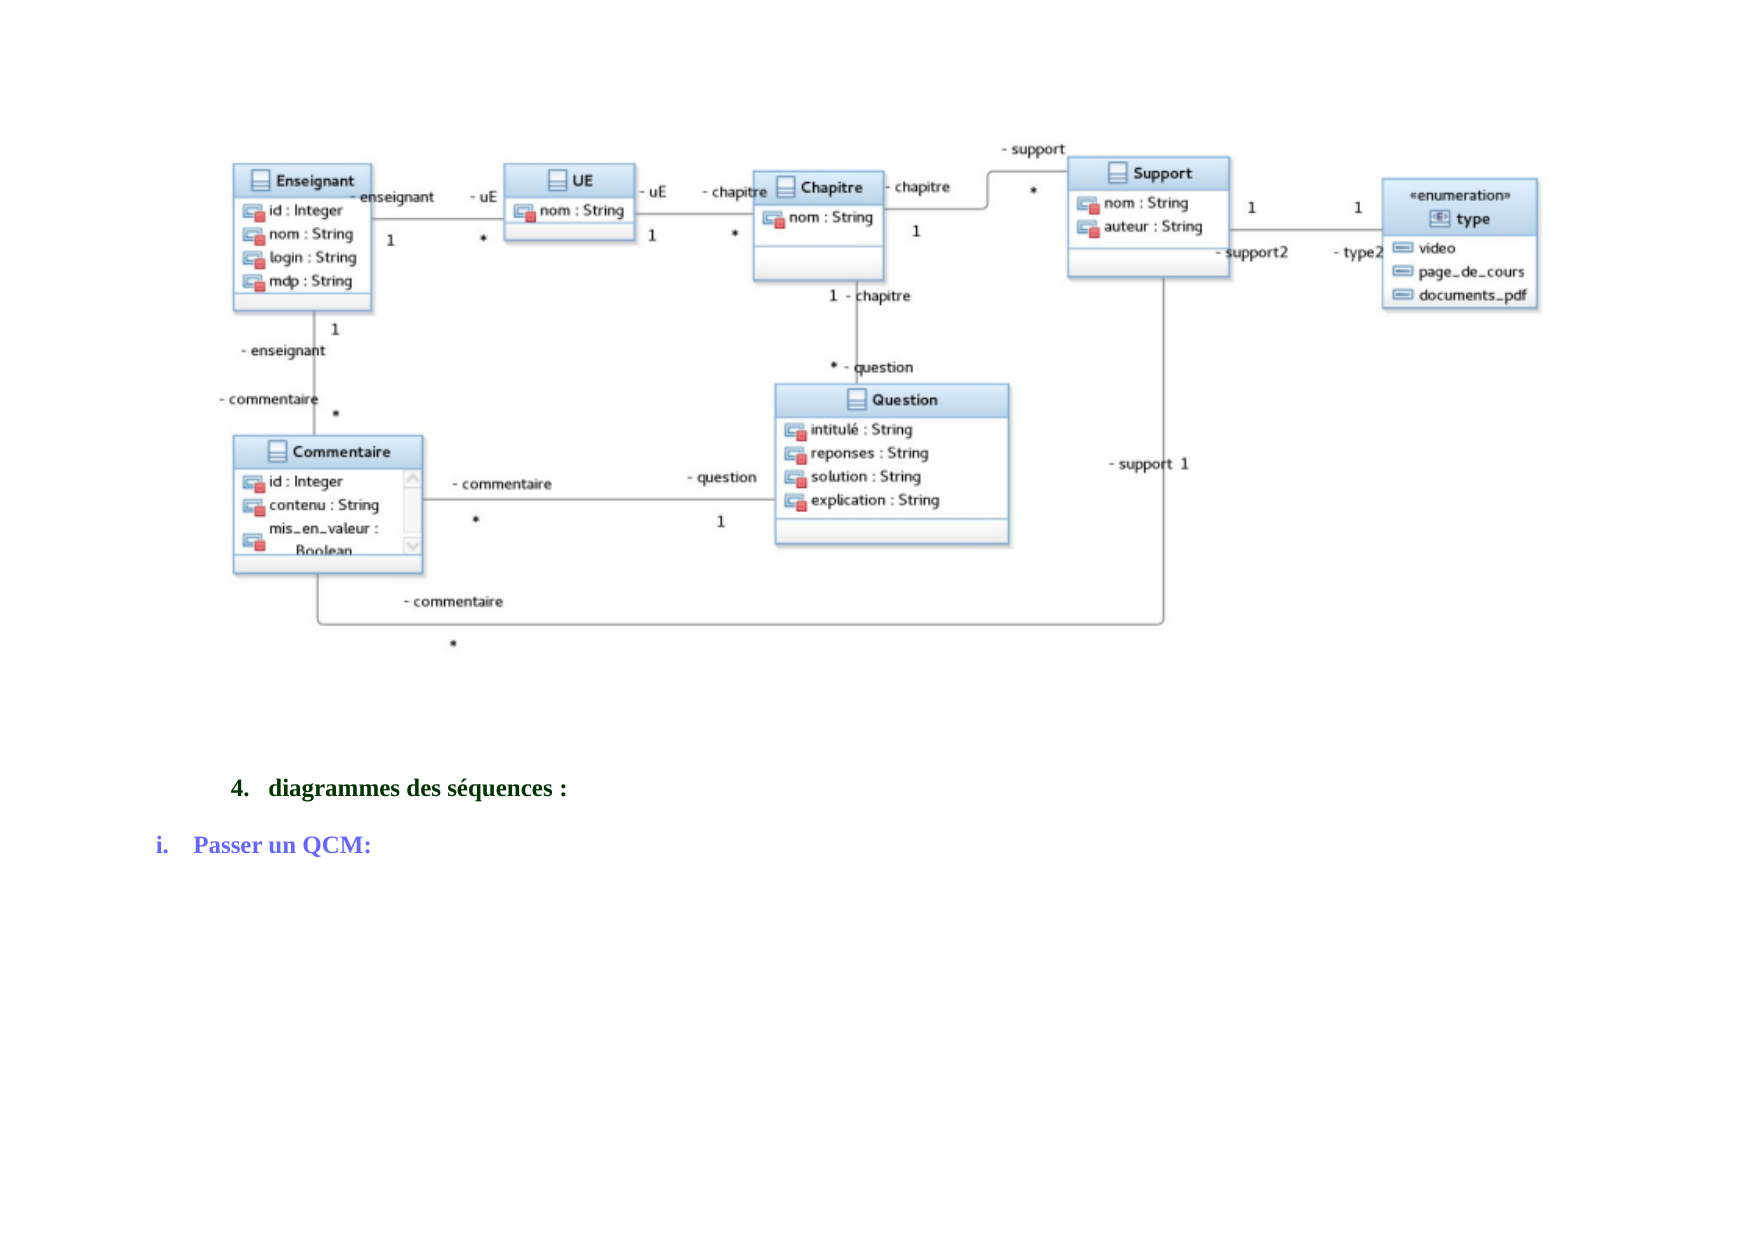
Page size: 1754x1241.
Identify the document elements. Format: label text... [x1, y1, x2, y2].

list Passer un QCM: [156, 831, 1636, 859]
list diagrammes des séquences : [231, 773, 1636, 802]
picture [183, 118, 1571, 687]
